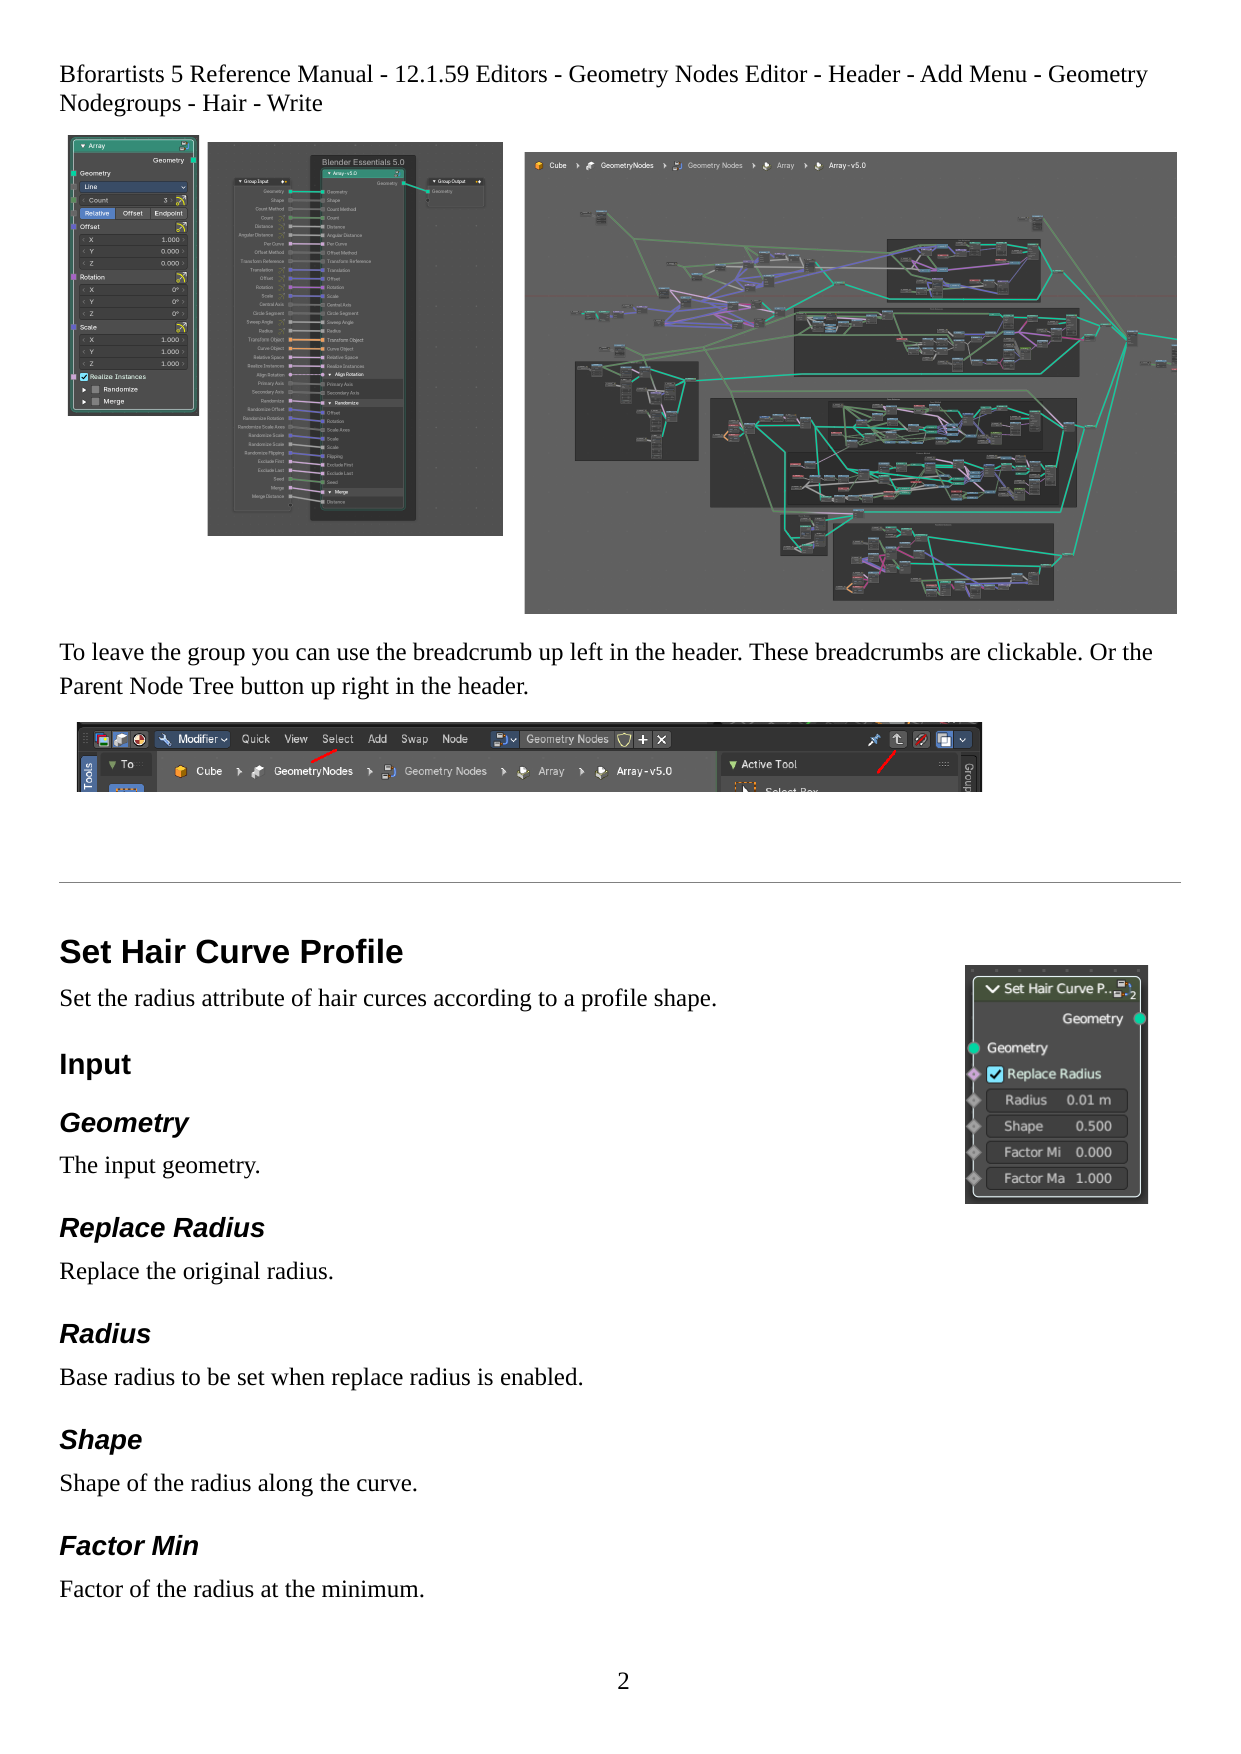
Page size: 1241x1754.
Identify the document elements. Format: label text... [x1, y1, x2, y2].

text [1149, 1150, 1181, 1179]
text Set the radius attribute of hair curces according to a profile shape. [59, 983, 965, 1012]
subtitle Factor Min [59, 1530, 1181, 1562]
text Replace the original radius. [59, 1256, 1181, 1285]
picture [76, 722, 983, 792]
text To leave the group you can use the breadcrumb up left in the header. These breadcrumbs are clickable. Or the Parent Node Tree button up right in the header. [59, 637, 1181, 700]
text The input geometry. [59, 1150, 965, 1179]
subtitle Shape [59, 1424, 1181, 1456]
text Base radius to be set when replace radius is enabled. [59, 1362, 1181, 1391]
subtitle [1149, 1106, 1181, 1138]
text Shape of the radius along the curve. [59, 1468, 1181, 1497]
subtitle Replace Radius [59, 1212, 1181, 1244]
subtitle Input [59, 1047, 965, 1081]
picture [207, 142, 503, 536]
subtitle Set Hair Curve Profile [59, 932, 1181, 971]
subtitle [1149, 1047, 1181, 1081]
picture [524, 152, 1177, 614]
subtitle Radius [59, 1318, 1181, 1350]
picture [67, 135, 200, 416]
subtitle Geometry [59, 1106, 965, 1138]
text Factor of the radius at the minimum. [59, 1574, 1181, 1603]
picture [965, 965, 1149, 1204]
